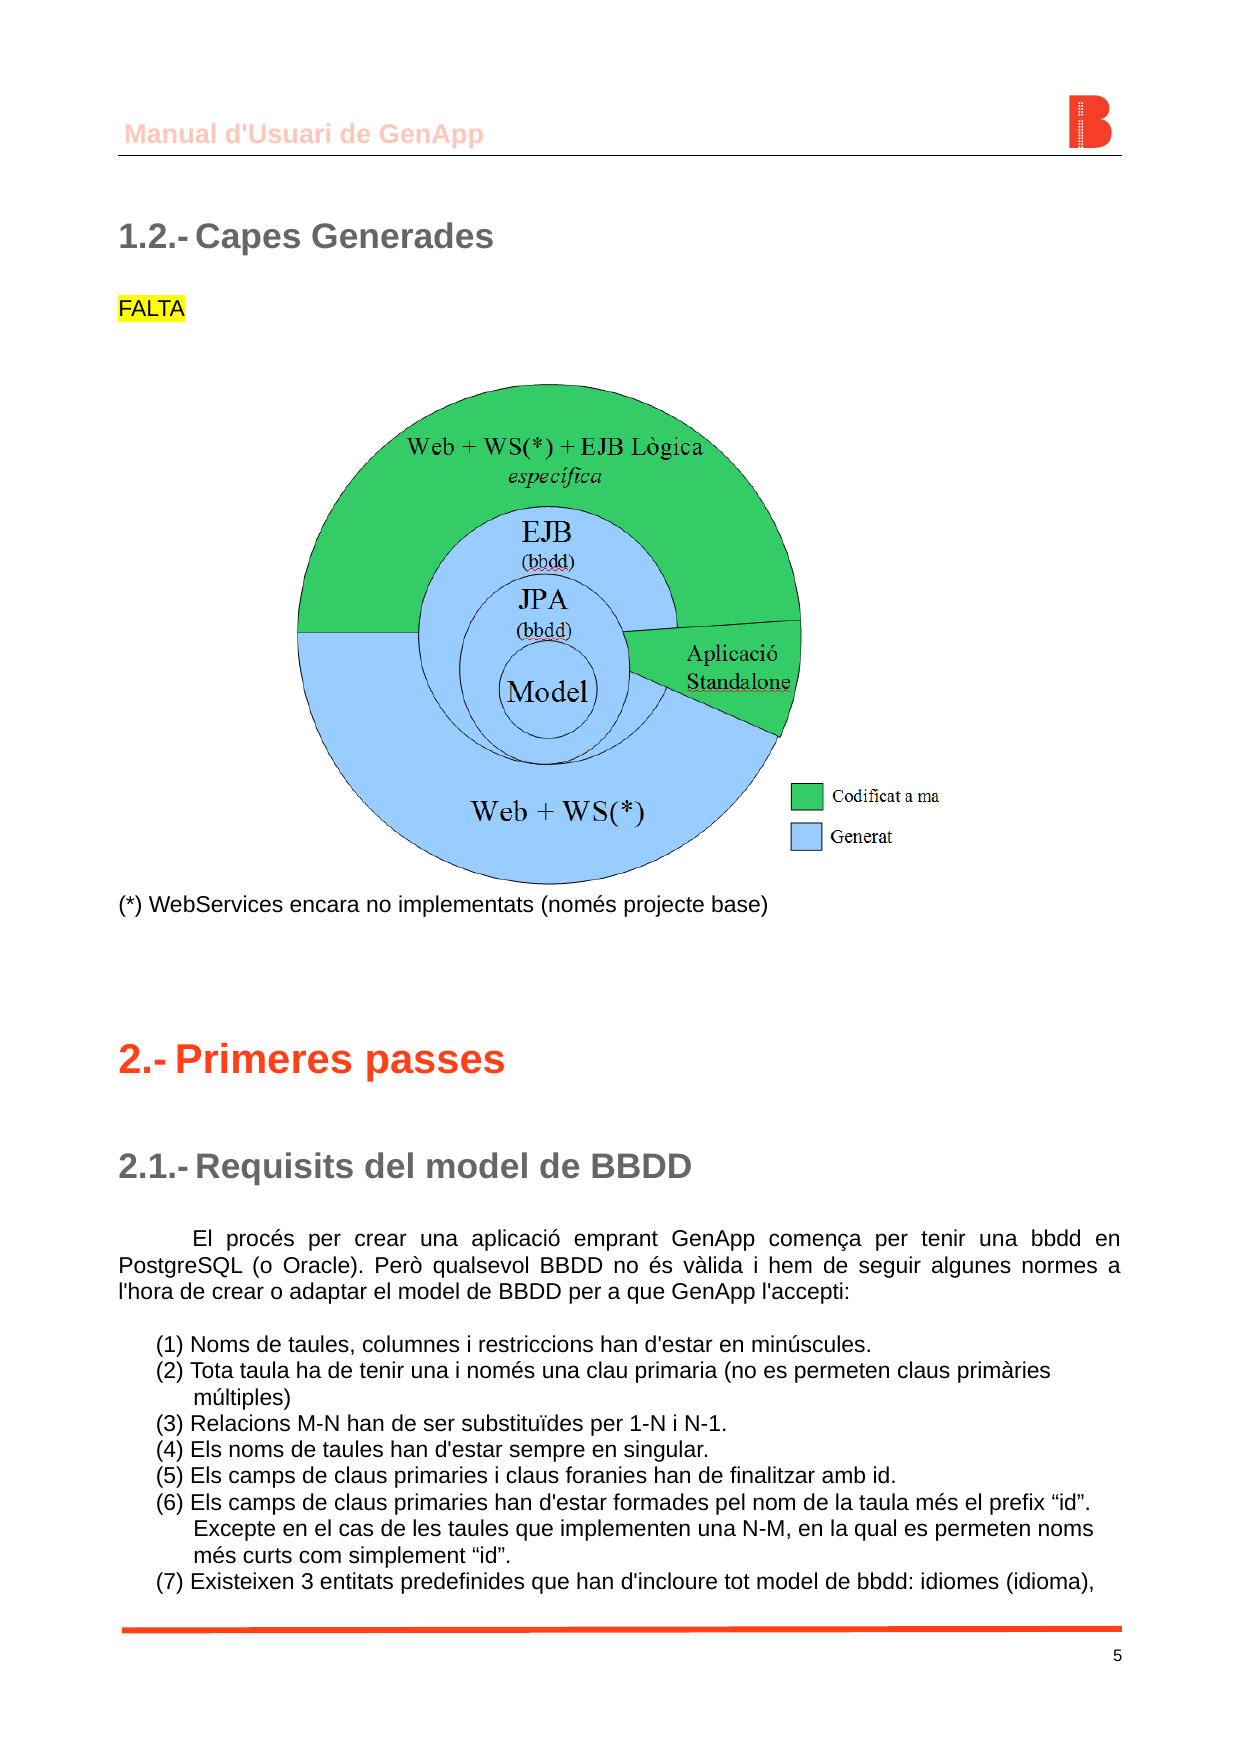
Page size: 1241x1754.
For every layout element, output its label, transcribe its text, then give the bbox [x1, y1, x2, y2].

subtitle Requisits del model de BBDD [118, 1146, 1122, 1186]
list Noms de taules, columnes i restriccions han d'estar en minúscules. [156, 1331, 1122, 1357]
list Els noms de taules han d'estar sempre en singular. [156, 1436, 1122, 1462]
subtitle Primeres passes [118, 1034, 1122, 1082]
subtitle Capes Generades [118, 216, 1122, 256]
picture [286, 374, 954, 891]
list Relacions M-N han de ser substituïdes per 1-N i N-1. [156, 1410, 1122, 1436]
list Tota taula ha de tenir una i només una clau primaria (no es permeten claus primàries múltiples) [156, 1357, 1122, 1410]
list Els camps de claus primaries i claus foranies han de finalitzar amb id. [156, 1462, 1122, 1489]
list Els camps de claus primaries han d'estar formades pel nom de la taula més el prefix “id”. Excepte en el cas de les taules que implementen una N-M, en la qual es permeten noms més curts com simplement “id”. [156, 1489, 1122, 1568]
list Existeixen 3 entitats predefinides que han d'incloure tot model de bbdd: idiomes (idioma), [156, 1568, 1122, 1594]
text El procés per crear una aplicació emprant GenApp comença per tenir una bbdd en PostgreSQL (o Oracle). Però qualsevol BBDD no és vàlida i hem de seguir algunes normes a l'hora de crear o adaptar el model de BBDD per a que GenApp l'accepti: [118, 1225, 1122, 1304]
picture [1063, 94, 1117, 150]
text (*) WebServices encara no implementats (només projecte base) [118, 891, 1122, 917]
text FALTA [118, 295, 1122, 322]
